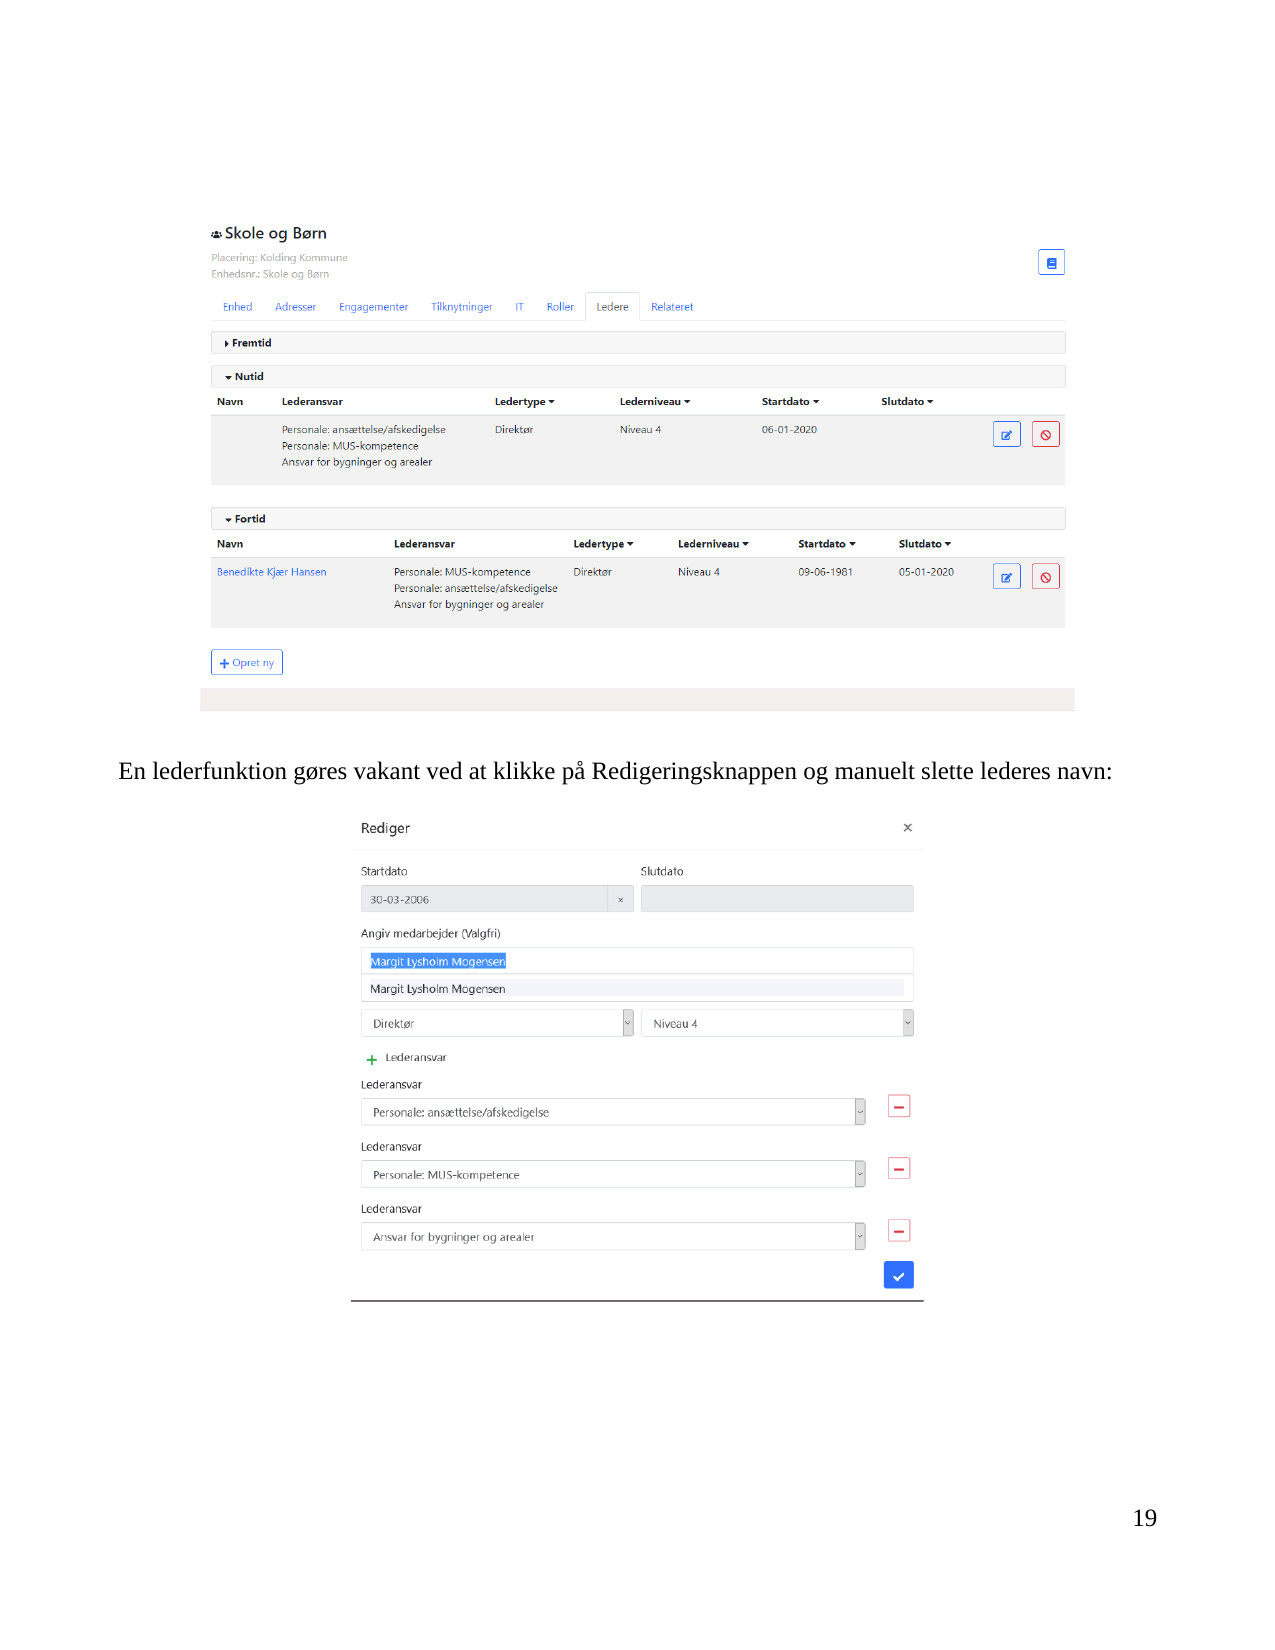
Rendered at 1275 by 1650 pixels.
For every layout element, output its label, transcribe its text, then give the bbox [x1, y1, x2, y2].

text En lederfunktion gøres vakant ved at klikke på Redigeringsknappen og manuelt slette lederes navn: [118, 756, 1157, 785]
picture [351, 805, 924, 1302]
picture [200, 216, 1075, 711]
